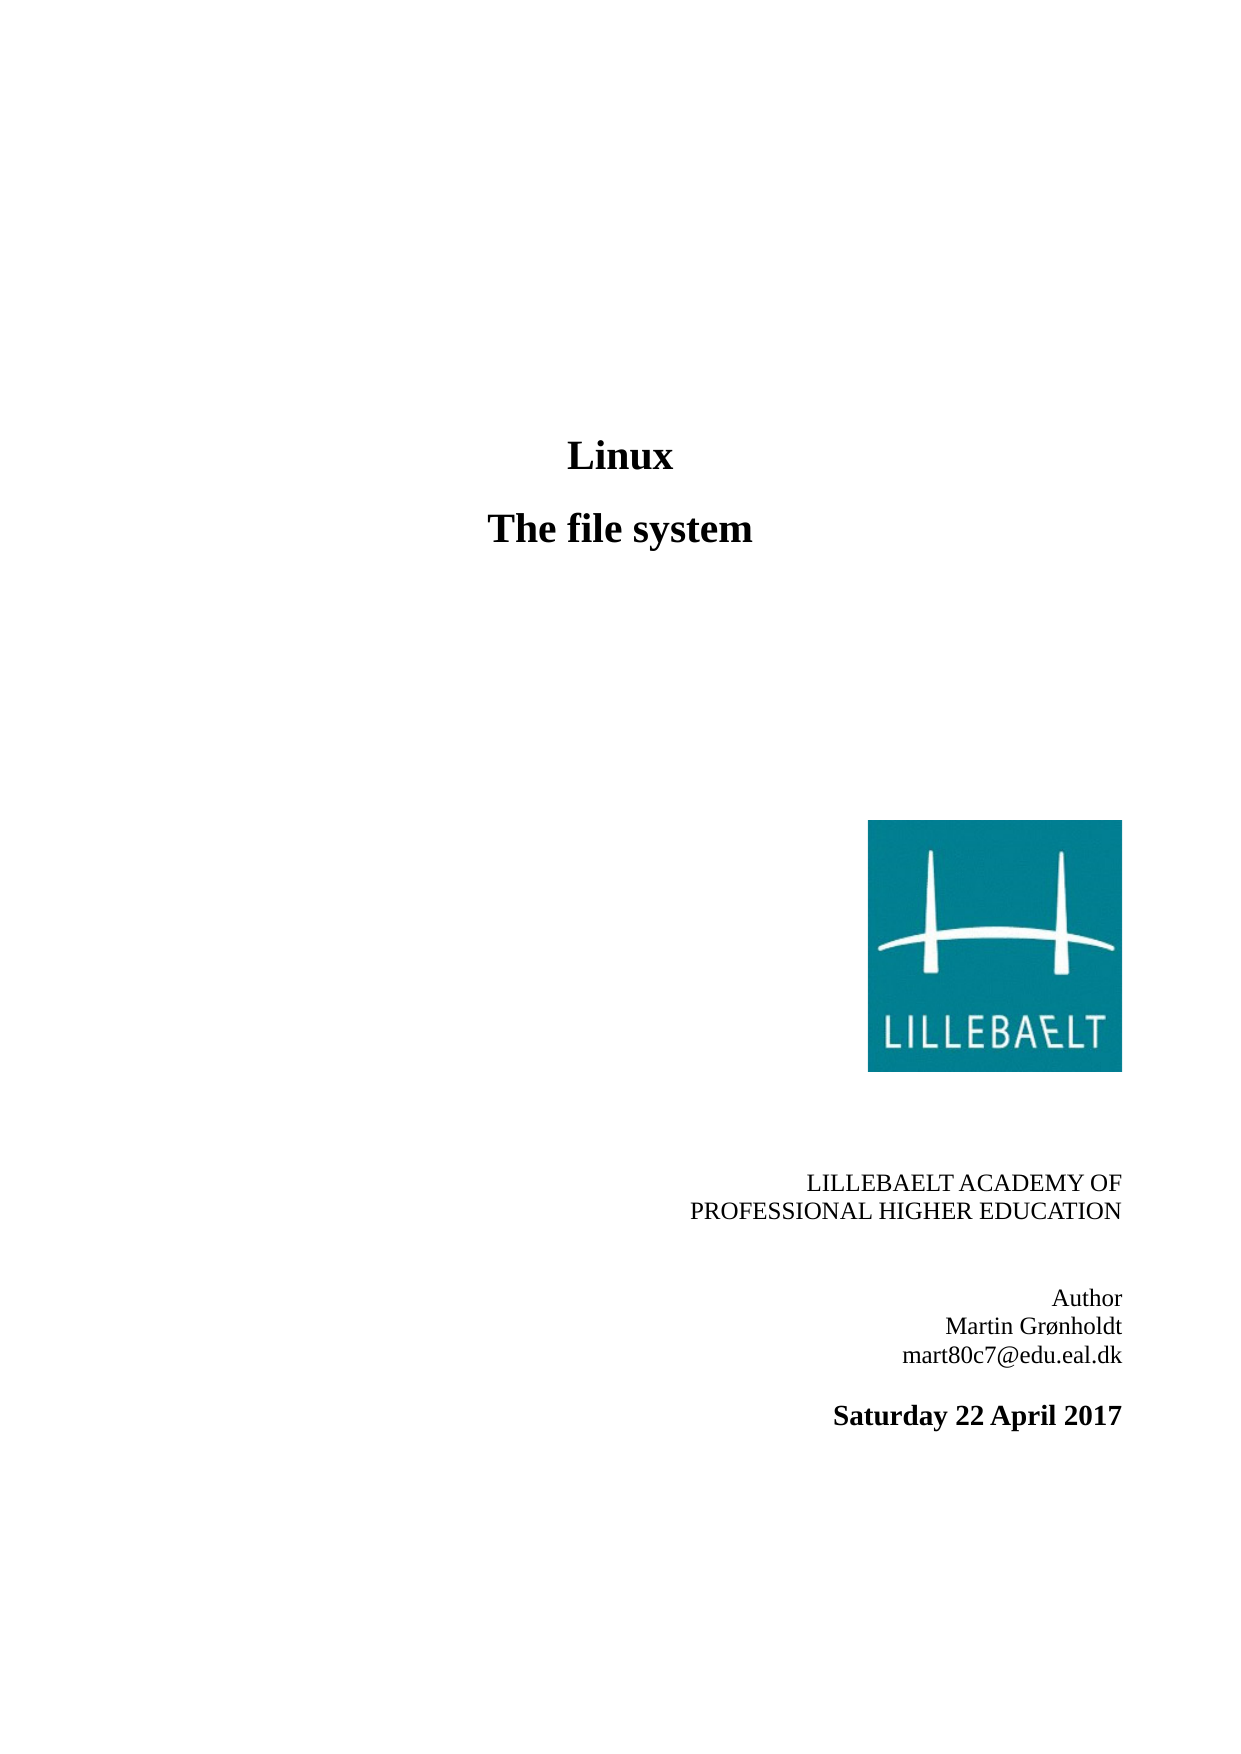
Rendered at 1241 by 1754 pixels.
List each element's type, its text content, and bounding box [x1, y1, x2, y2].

text Martin Grønholdt [118, 1311, 1122, 1340]
text mart80c7@edu.eal.dk [118, 1340, 1122, 1369]
text LILLEBAELT ACADEMY OF [118, 1168, 1122, 1196]
text Author [118, 1283, 1122, 1311]
text PROFESSIONAL HIGHER EDUCATION [118, 1196, 1122, 1225]
picture [867, 820, 1123, 1072]
title Linux [118, 431, 1122, 478]
text Saturday 22 April 2017 [118, 1398, 1122, 1431]
title The file system [118, 503, 1122, 551]
